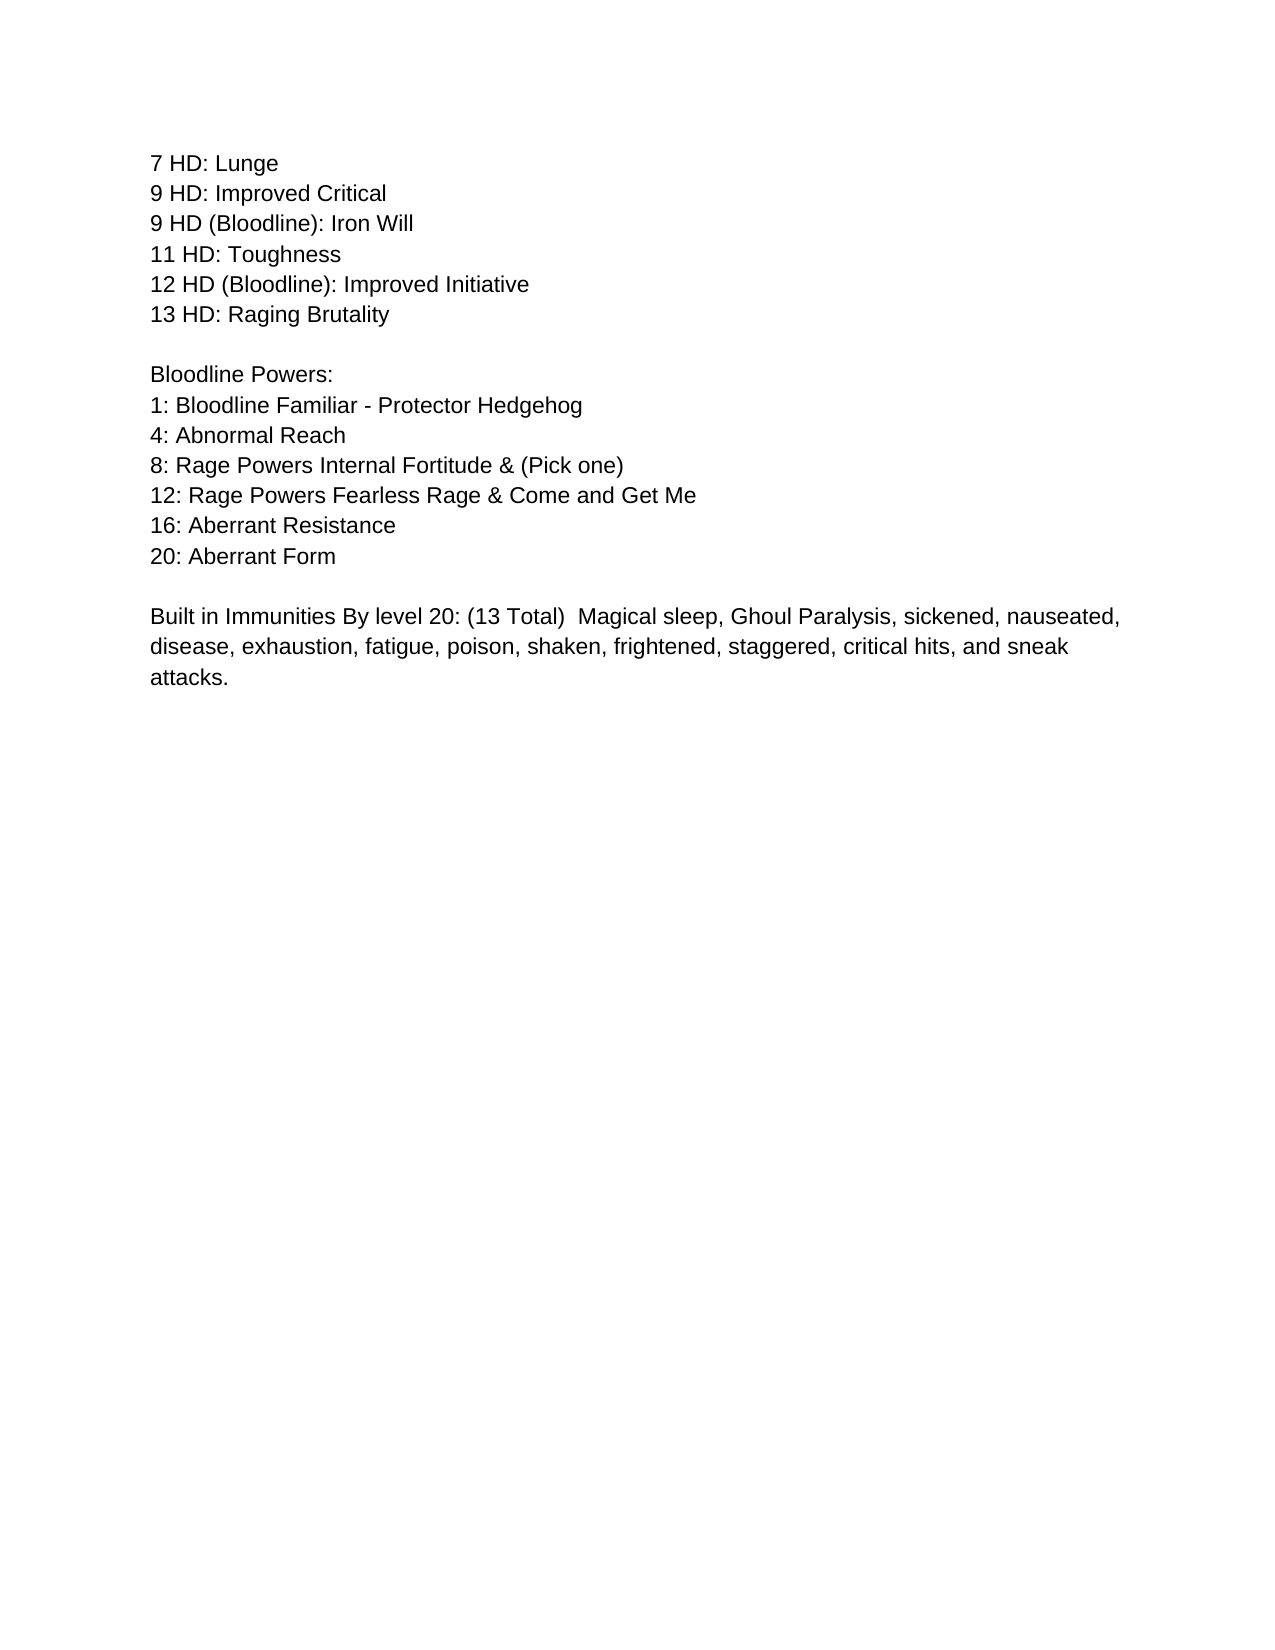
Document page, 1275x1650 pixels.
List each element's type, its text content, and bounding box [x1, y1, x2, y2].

text 4: Abnormal Reach [150, 422, 1125, 448]
text 16: Aberrant Resistance [150, 512, 1125, 539]
text Bloodline Powers: [150, 361, 1125, 388]
text 11 HD: Toughness [150, 241, 1125, 267]
text 8: Rage Powers Internal Fortitude & (Pick one) [150, 452, 1125, 478]
text 13 HD: Raging Brutality [150, 301, 1125, 327]
text 9 HD: Improved Critical [150, 180, 1125, 207]
text 9 HD (Bloodline): Iron Will [150, 210, 1125, 237]
text 12 HD (Bloodline): Improved Initiative [150, 271, 1125, 297]
text 7 HD: Lunge [150, 150, 1125, 176]
text 1: Bloodline Familiar - Protector Hedgehog [150, 392, 1125, 418]
text 12: Rage Powers Fearless Rage & Come and Get Me [150, 482, 1125, 509]
text 20: Aberrant Form [150, 543, 1125, 569]
text Built in Immunities By level 20: (13 Total) Magical sleep, Ghoul Paralysis, sickened, nauseated, disease, exhaustion, fatigue, poison, shaken, frightened, staggered, critical hits, and sneak attacks. [150, 603, 1125, 690]
